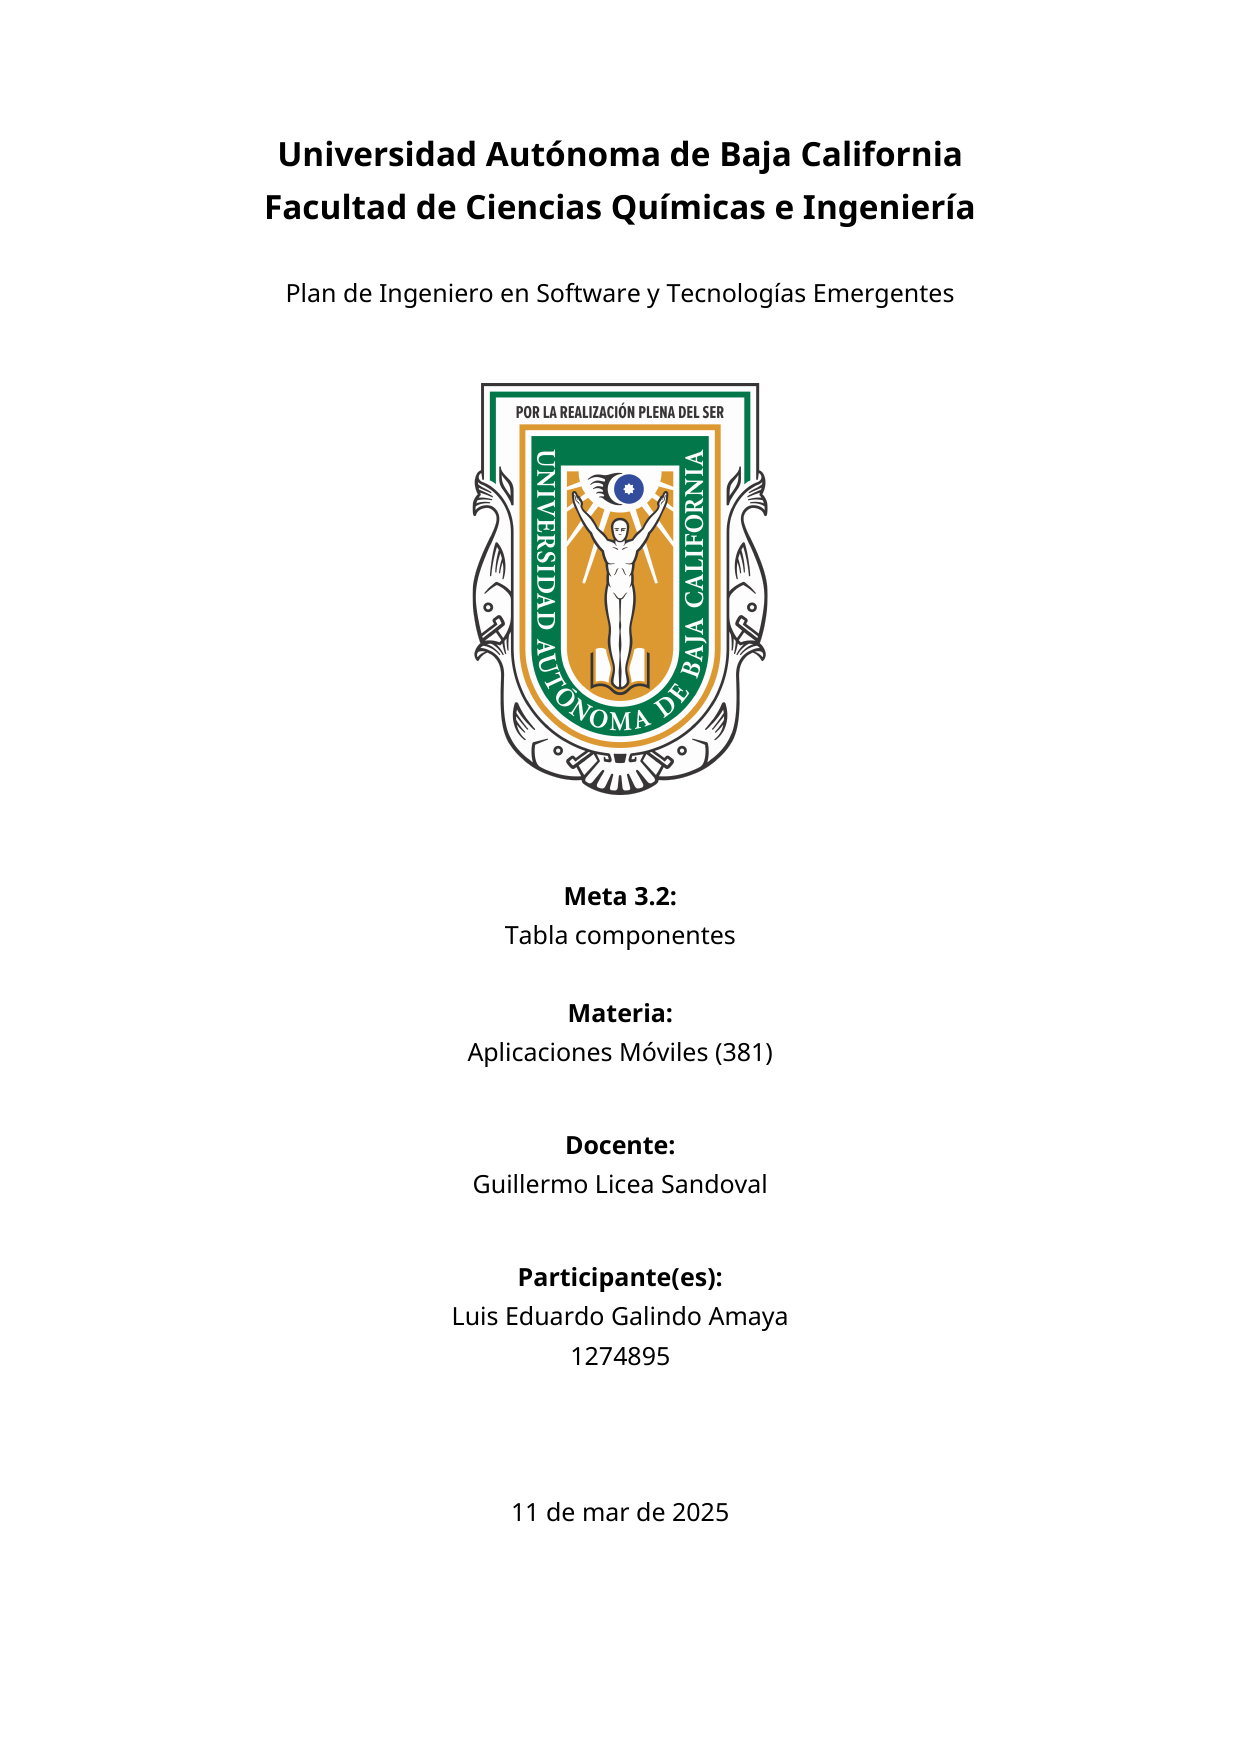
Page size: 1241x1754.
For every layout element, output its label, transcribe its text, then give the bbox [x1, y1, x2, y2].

text Aplicaciones Móviles (381) [150, 1035, 1090, 1069]
text Meta 3.2: [150, 878, 1090, 912]
picture [472, 383, 768, 795]
text Tabla componentes [150, 917, 1090, 951]
text 1274895 [150, 1338, 1090, 1372]
text Materia: [150, 996, 1090, 1030]
text Participante(es): [150, 1260, 1090, 1294]
text 11 de mar de 2025 [150, 1495, 1090, 1529]
text Guillermo Licea Sandoval [150, 1167, 1090, 1201]
text Docente: [150, 1128, 1090, 1162]
text Luis Eduardo Galindo Amaya [150, 1299, 1090, 1333]
